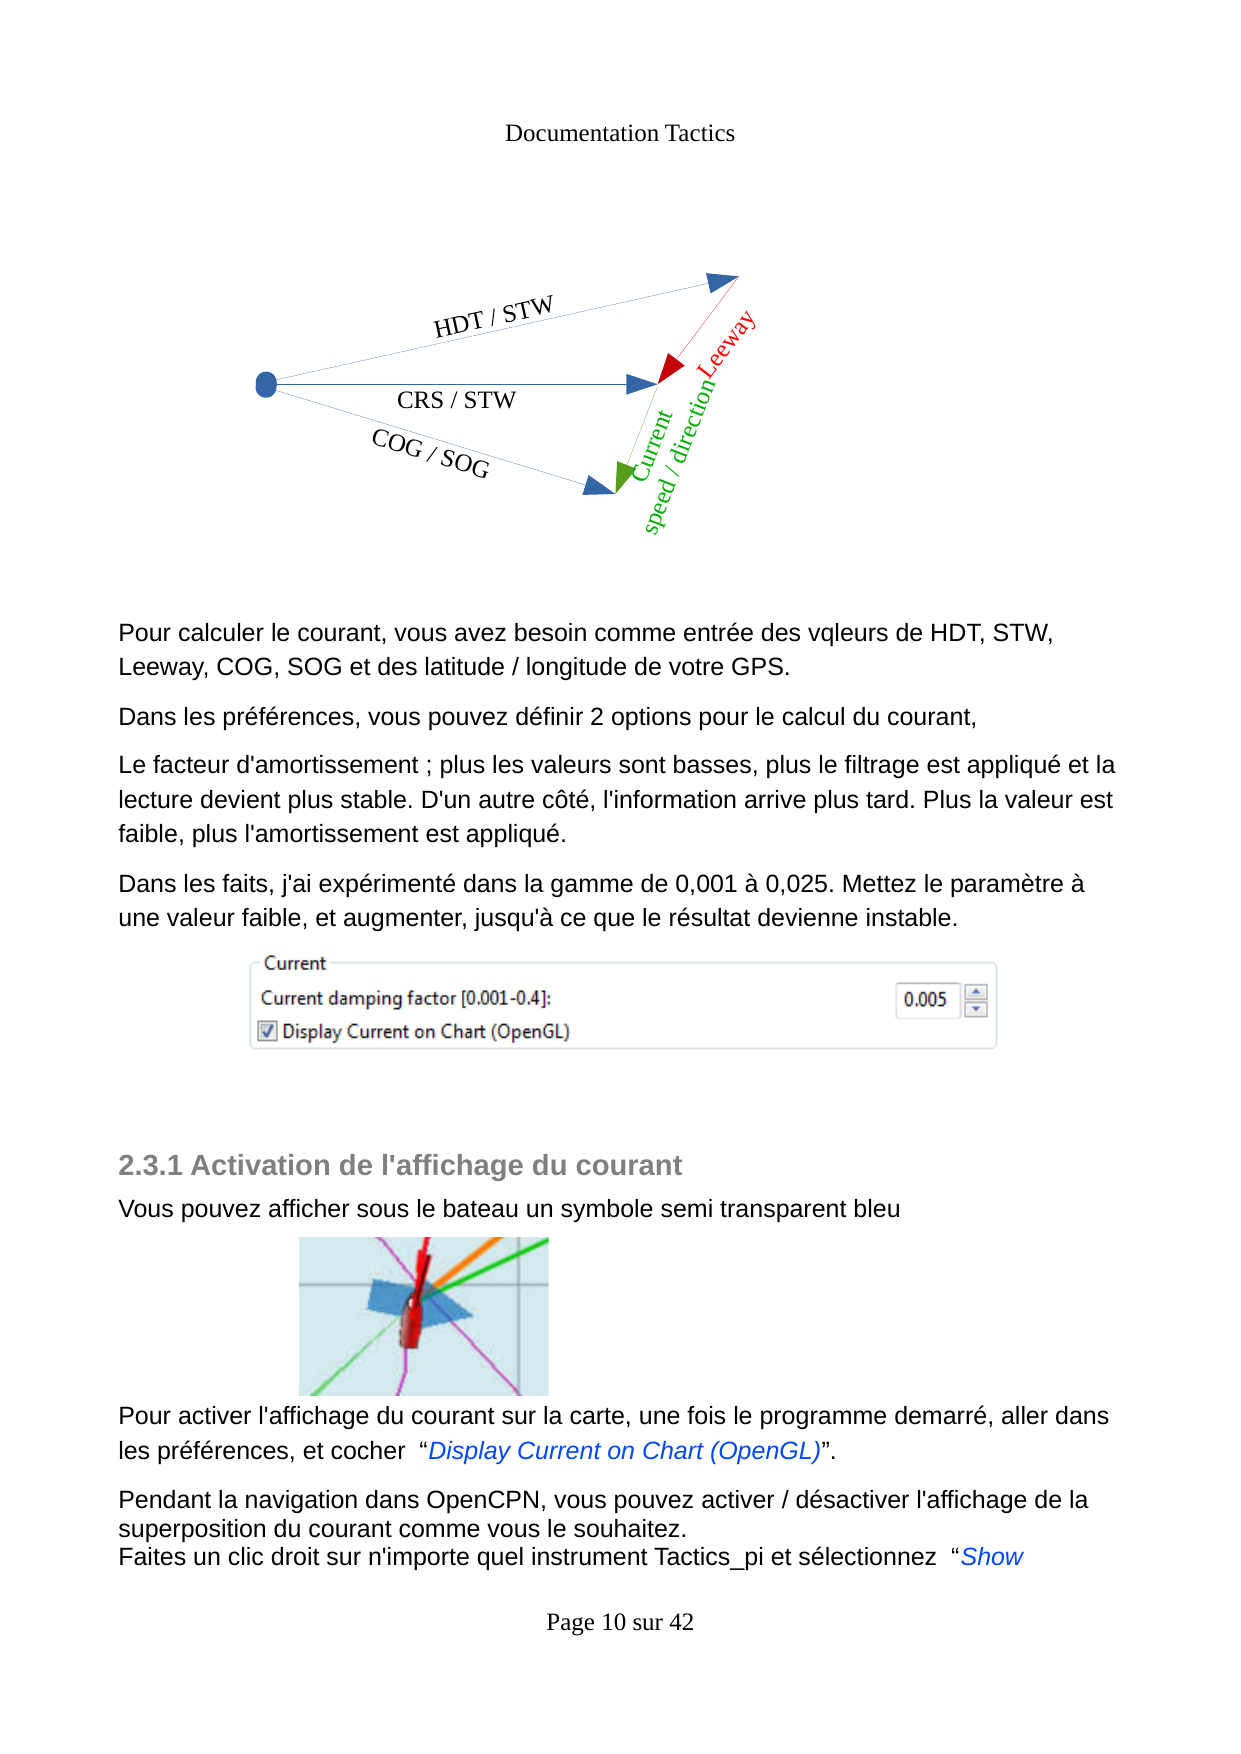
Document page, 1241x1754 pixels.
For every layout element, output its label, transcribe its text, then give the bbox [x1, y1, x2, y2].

text Pour calculer le courant, vous avez besoin comme entrée des vqleurs de HDT, STW, Leeway, COG, SOG et des latitude / longitude de votre GPS. [118, 618, 1122, 681]
text Pour activer l'affichage du courant sur la carte, une fois le programme demarré, aller dans les préférences, et cocher “Display Current on Chart (OpenGL)”. [118, 1243, 1122, 1464]
text Dans les faits, j'ai expérimenté dans la gamme de 0,001 à 0,025. Mettez le paramètre à une valeur faible, et augmenter, jusqu'à ce que le résultat devienne instable. [118, 868, 1122, 932]
text Dans les préférences, vous pouvez définir 2 options pour le calcul du courant, [118, 701, 1122, 730]
picture [298, 1237, 549, 1396]
text Pendant la navigation dans OpenCPN, vous pouvez activer / désactiver l'affichage de la superposition du courant comme vous le souhaitez. Faites un clic droit sur n'importe quel instrument Tactics_pi et sélectionnez “Show [118, 1485, 1122, 1571]
subtitle 2.3.1 Activation de l'affichage du courant [118, 1148, 1122, 1182]
picture [242, 952, 999, 1059]
text Le facteur d'amortissement ; plus les valeurs sont basses, plus le filtrage est appliqué et la lecture devient plus stable. D'un autre côté, l'information arrive plus tard. Plus la valeur est faible, plus l'amortissement est appliqué. [118, 751, 1122, 848]
text Vous pouvez afficher sous le bateau un symbole semi transparent bleu [118, 1194, 1122, 1223]
